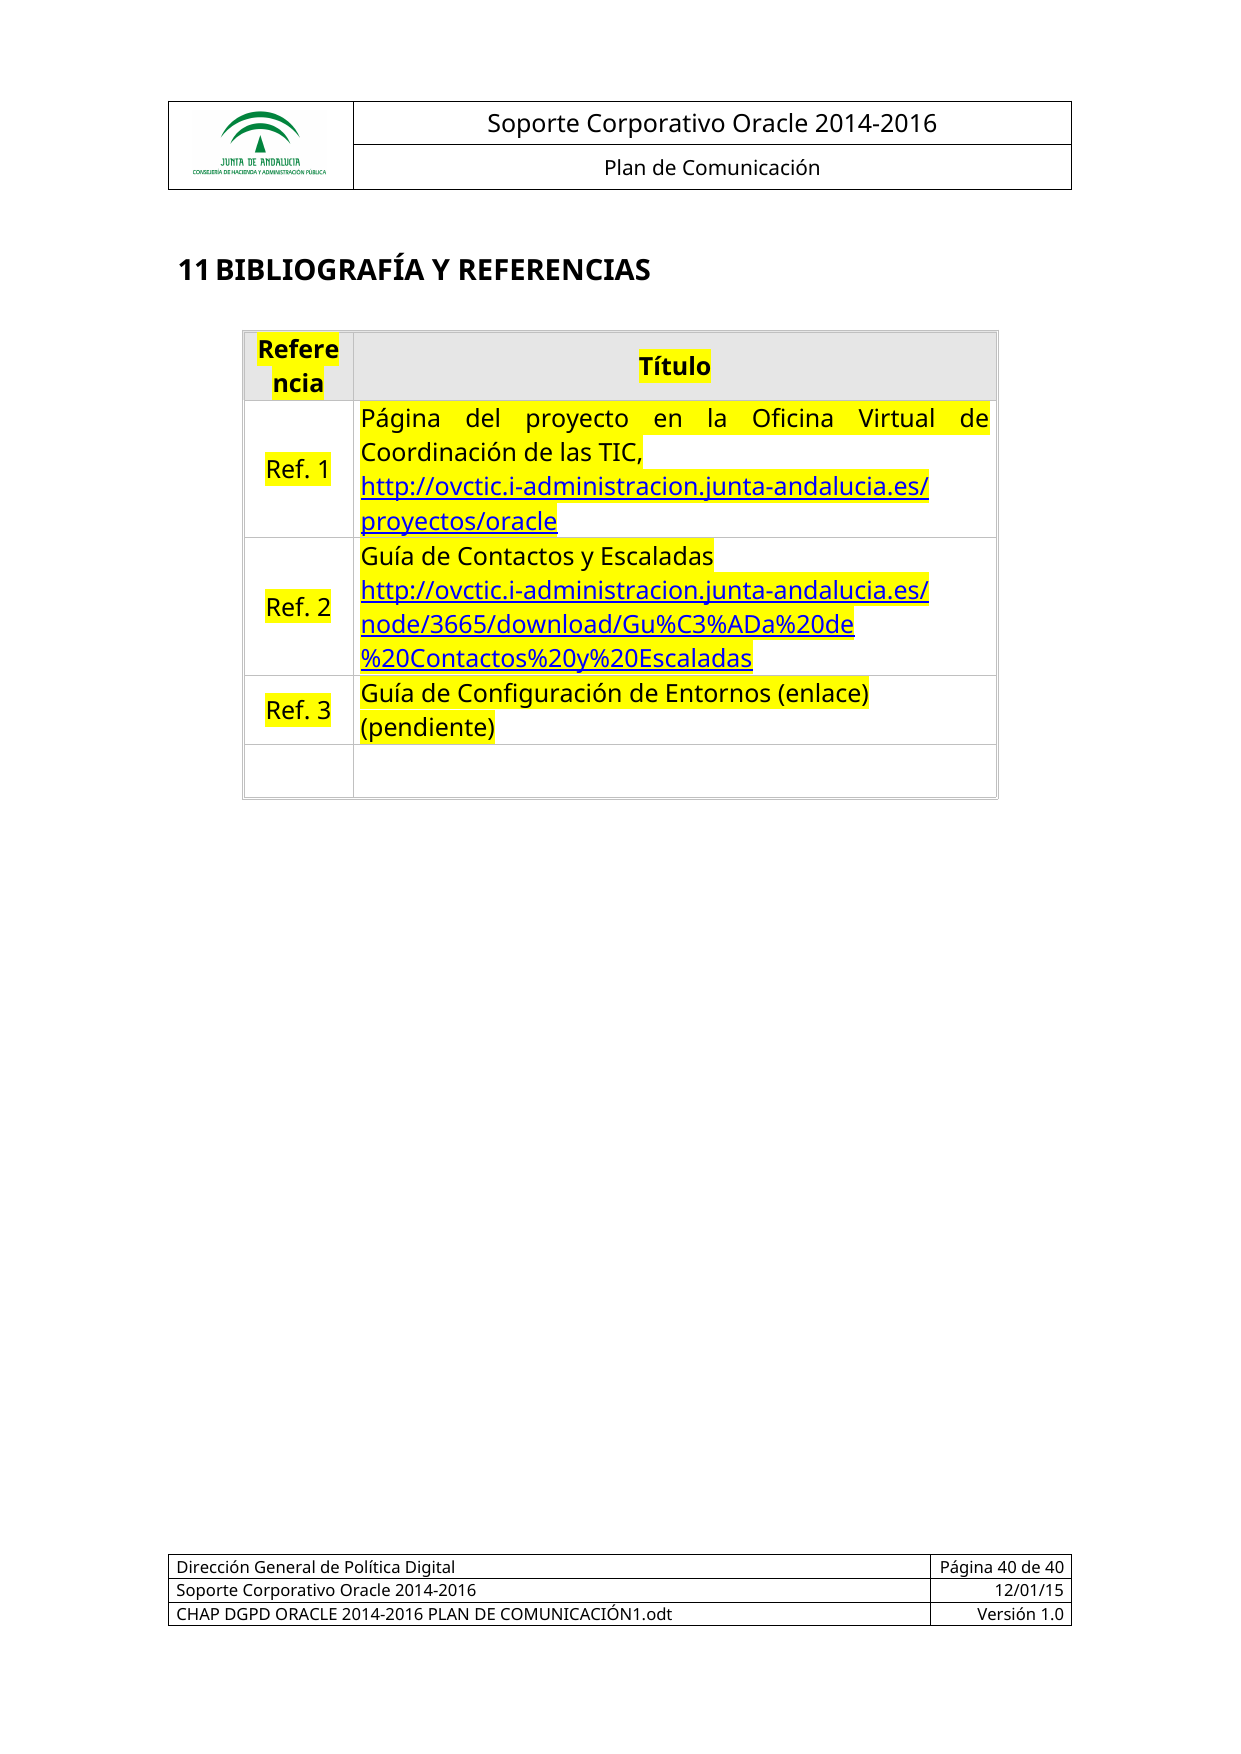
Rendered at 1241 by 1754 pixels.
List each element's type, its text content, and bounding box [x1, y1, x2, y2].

table_cell Guía de Configuración de Entornos (enlace) (pendiente) [354, 676, 996, 744]
table_cell Página del proyecto en la Oficina Virtual de Coordinación de las TIC, http://ovctic.i-administracion.junta-andalucia.es/proyectos/oracle [354, 401, 996, 537]
subtitle BIBLIOGRAFÍA Y REFERENCIAS [177, 249, 1063, 289]
table_cell Ref. 3 [245, 676, 353, 744]
table_cell Ref. 2 [245, 538, 353, 674]
table_header Referencia [245, 333, 353, 400]
table_cell [245, 745, 353, 797]
table_cell Ref. 1 [245, 401, 353, 537]
table_cell [354, 745, 996, 797]
table_cell Guía de Contactos y Escaladas http://ovctic.i-administracion.junta-andalucia.es/node/3665/download/Gu%C3%ADa%20de%20Contactos%20y%20Escaladas [354, 538, 996, 674]
table_header Título [354, 333, 996, 400]
picture [192, 110, 327, 175]
